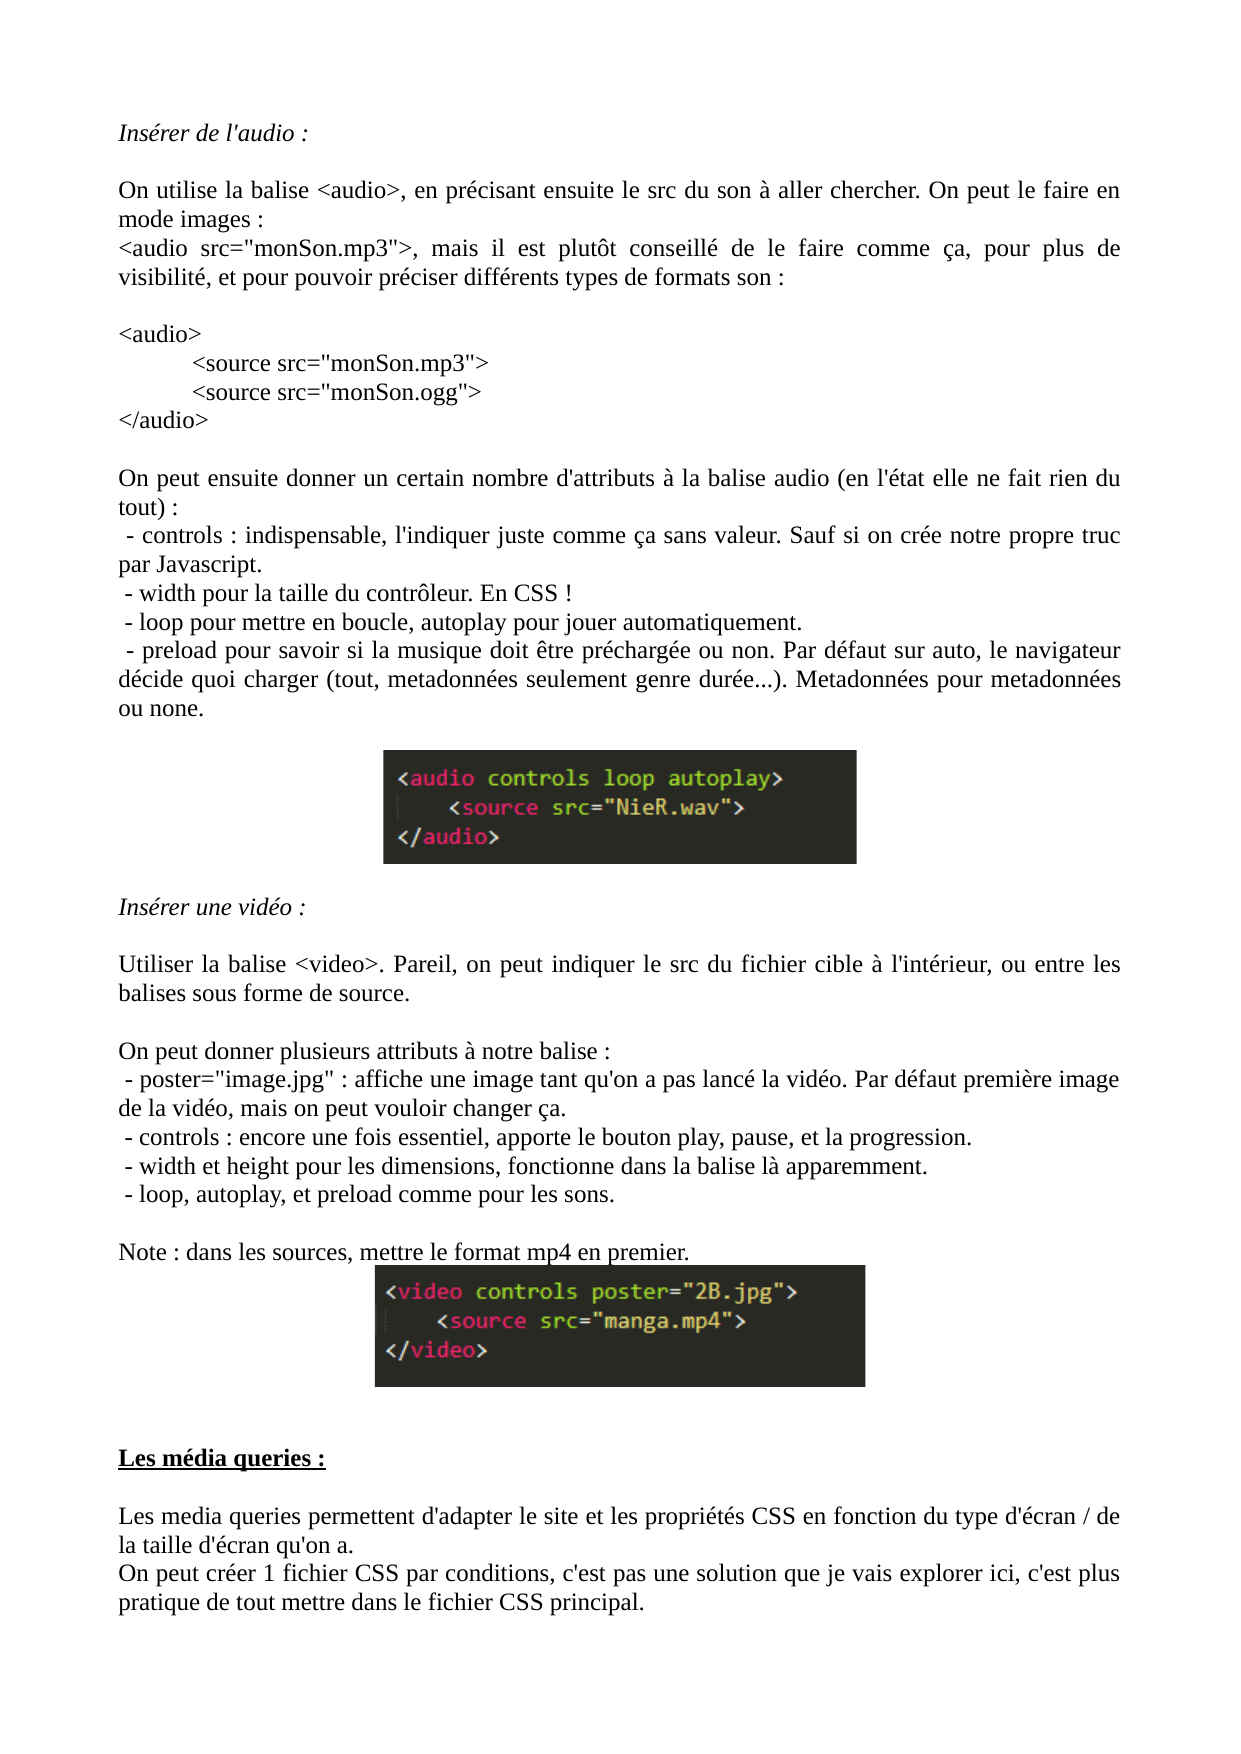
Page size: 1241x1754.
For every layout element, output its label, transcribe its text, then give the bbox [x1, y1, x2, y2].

text - poster="image.jpg" : affiche une image tant qu'on a pas lancé la vidéo. Par défaut première image de la vidéo, mais on peut vouloir changer ça. [118, 1064, 1122, 1122]
text <source src="monSon.mp3"> [118, 348, 1122, 377]
text - width pour la taille du contrôleur. En CSS ! [118, 578, 1122, 607]
text On utilise la balise <audio>, en précisant ensuite le src du son à aller chercher. On peut le faire en mode images : [118, 176, 1122, 233]
text On peut donner plusieurs attributs à notre balise : [118, 1036, 1122, 1064]
text Les média queries : [118, 1443, 1122, 1472]
text Utiliser la balise <video>. Pareil, on peut indiquer le src du fichier cible à l'intérieur, ou entre les balises sous forme de source. [118, 949, 1122, 1007]
text - width et height pour les dimensions, fonctionne dans la balise là apparemment. [118, 1151, 1122, 1179]
text Insérer une vidéo : [118, 892, 1122, 921]
text - loop pour mettre en boucle, autoplay pour jouer automatiquement. [118, 607, 1122, 636]
text On peut créer 1 fichier CSS par conditions, c'est pas une solution que je vais explorer ici, c'est plus pratique de tout mettre dans le fichier CSS principal. [118, 1558, 1122, 1616]
text <audio src="monSon.mp3">, mais il est plutôt conseillé de le faire comme ça, pour plus de visibilité, et pour pouvoir préciser différents types de formats son : [118, 233, 1122, 291]
text - preload pour savoir si la musique doit être préchargée ou non. Par défaut sur auto, le navigateur décide quoi charger (tout, metadonnées seulement genre durée...). Metadonnées pour metadonnées ou none. [118, 636, 1122, 722]
text Note : dans les sources, mettre le format mp4 en premier. [118, 1237, 1122, 1266]
text On peut ensuite donner un certain nombre d'attributs à la balise audio (en l'état elle ne fait rien du tout) : [118, 463, 1122, 521]
text <source src="monSon.ogg"> [118, 377, 1122, 406]
text Les media queries permettent d'adapter le site et les propriétés CSS en fonction du type d'écran / de la taille d'écran qu'on a. [118, 1501, 1122, 1558]
text - loop, autoplay, et preload comme pour les sons. [118, 1179, 1122, 1208]
text - controls : indispensable, l'indiquer juste comme ça sans valeur. Sauf si on crée notre propre truc par Javascript. [118, 521, 1122, 578]
text </audio> [118, 406, 1122, 434]
text Insérer de l'audio : [118, 118, 1122, 147]
text - controls : encore une fois essentiel, apporte le bouton play, pause, et la progression. [118, 1122, 1122, 1151]
text <audio> [118, 319, 1122, 348]
